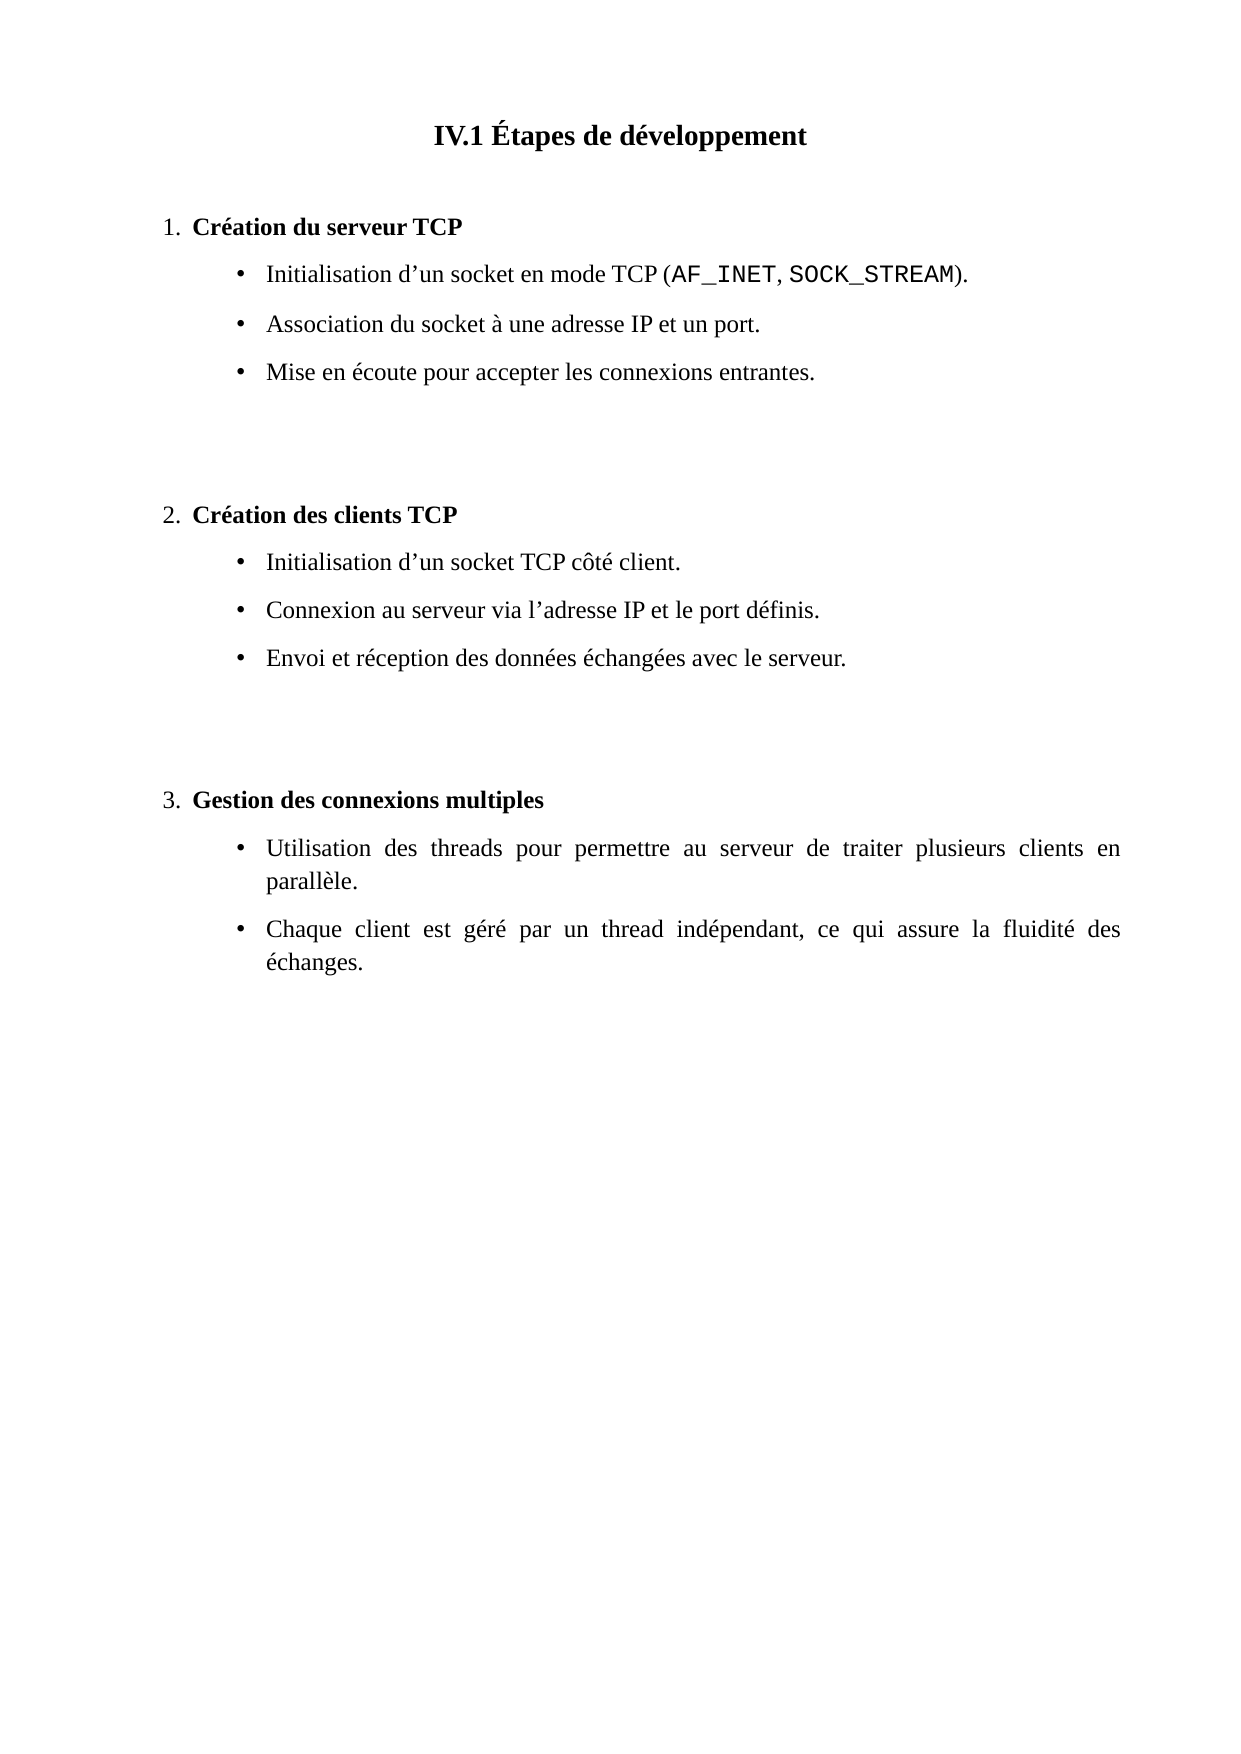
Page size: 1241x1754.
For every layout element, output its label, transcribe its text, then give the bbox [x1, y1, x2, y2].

list Initialisation d’un socket TCP côté client. [236, 547, 1122, 576]
list Création du serveur TCP [162, 212, 1122, 241]
list Connexion au serveur via l’adresse IP et le port définis. [236, 595, 1122, 624]
list Gestion des connexions multiples [162, 785, 1122, 814]
list Envoi et réception des données échangées avec le serveur. [236, 643, 1122, 671]
list Création des clients TCP [162, 500, 1122, 528]
list Chaque client est géré par un thread indépendant, ce qui assure la fluidité des échanges. [236, 914, 1122, 975]
subtitle IV.1 Étapes de développement [118, 118, 1122, 152]
list Utilisation des threads pour permettre au serveur de traiter plusieurs clients en parallèle. [236, 833, 1122, 895]
list Initialisation d’un socket en mode TCP (AF_INET, SOCK_STREAM). [236, 259, 1122, 290]
list Mise en écoute pour accepter les connexions entrantes. [236, 357, 1122, 386]
list Association du socket à une adresse IP et un port. [236, 309, 1122, 338]
